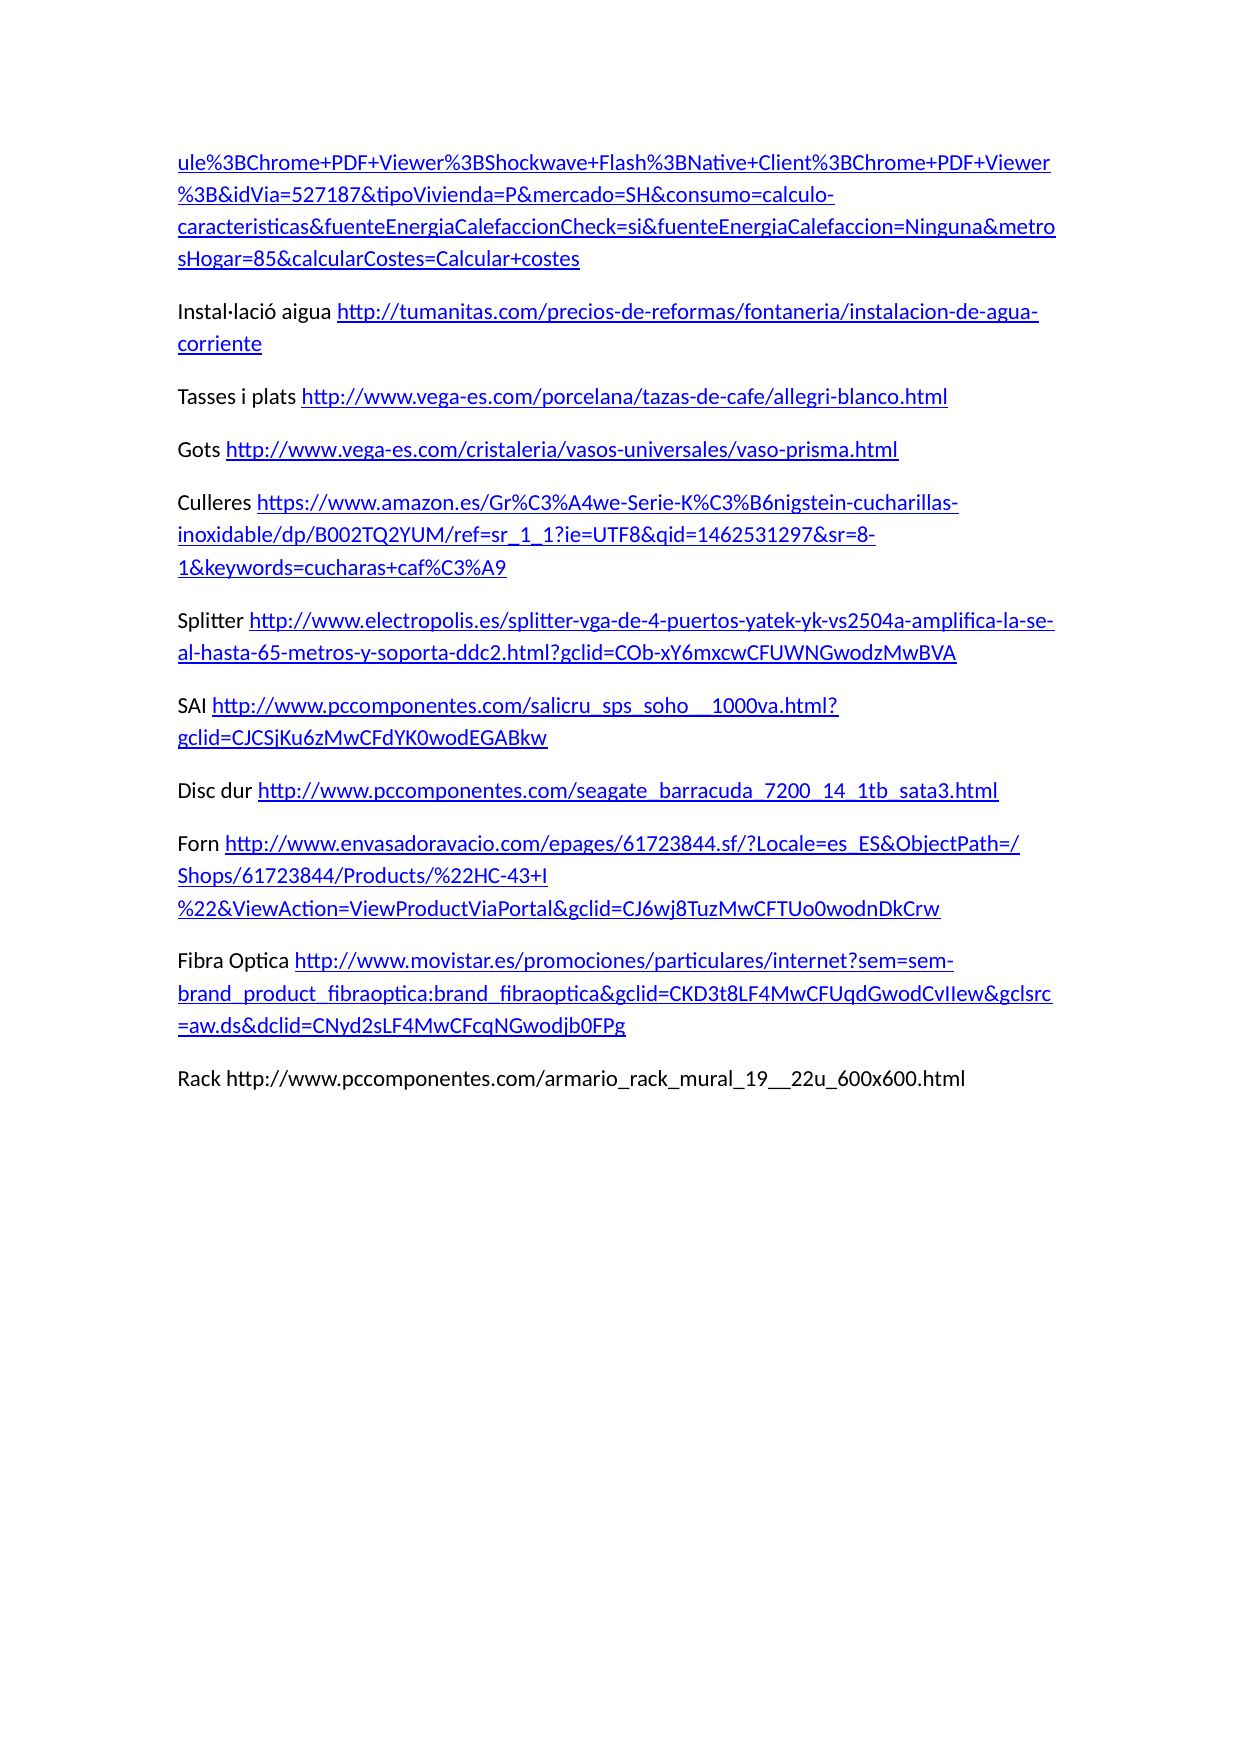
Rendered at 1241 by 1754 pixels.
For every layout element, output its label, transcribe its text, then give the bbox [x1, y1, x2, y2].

text Disc dur http://www.pccomponentes.com/seagate_barracuda_7200_14_1tb_sata3.html [177, 776, 1063, 804]
text Fibra Optica http://www.movistar.es/promociones/particulares/internet?sem=sem-brand_product_fibraoptica:brand_fibraoptica&gclid=CKD3t8LF4MwCFUqdGwodCvIIew&gclsrc=aw.ds&dclid=CNyd2sLF4MwCFcqNGwodjb0FPg [177, 947, 1063, 1039]
text Gots http://www.vega-es.com/cristaleria/vasos-universales/vaso-prisma.html [177, 435, 1063, 463]
text Rack http://www.pccomponentes.com/armario_rack_mural_19__22u_600x600.html [177, 1064, 1063, 1092]
text Culleres https://www.amazon.es/Gr%C3%A4we-Serie-K%C3%B6nigstein-cucharillas-inoxidable/dp/B002TQ2YUM/ref=sr_1_1?ie=UTF8&qid=1462531297&sr=8-1&keywords=cucharas+caf%C3%A9 [177, 488, 1063, 581]
text Tasses i plats http://www.vega-es.com/porcelana/tazas-de-cafe/allegri-blanco.html [177, 382, 1063, 410]
text Instal·lació aigua http://tumanitas.com/precios-de-reformas/fontaneria/instalacion-de-agua-corriente [177, 297, 1063, 357]
text Forn http://www.envasadoravacio.com/epages/61723844.sf/?Locale=es_ES&ObjectPath=/Shops/61723844/Products/%22HC-43+I%22&ViewAction=ViewProductViaPortal&gclid=CJ6wj8TuzMwCFTUo0wodnDkCrw [177, 829, 1063, 922]
text SAI http://www.pccomponentes.com/salicru_sps_soho__1000va.html?gclid=CJCSjKu6zMwCFdYK0wodEGABkw [177, 691, 1063, 751]
text Splitter http://www.electropolis.es/splitter-vga-de-4-puertos-yatek-yk-vs2504a-amplifica-la-se-al-hasta-65-metros-y-soporta-ddc2.html?gclid=COb-xY6mxcwCFUWNGwodzMwBVA [177, 606, 1063, 666]
text ule%3BChrome+PDF+Viewer%3BShockwave+Flash%3BNative+Client%3BChrome+PDF+Viewer%3B&idVia=527187&tipoVivienda=P&mercado=SH&consumo=calculo-caracteristicas&fuenteEnergiaCalefaccionCheck=si&fuenteEnergiaCalefaccion=Ninguna&metrosHogar=85&calcularCostes=Calcular+costes [177, 148, 1063, 272]
